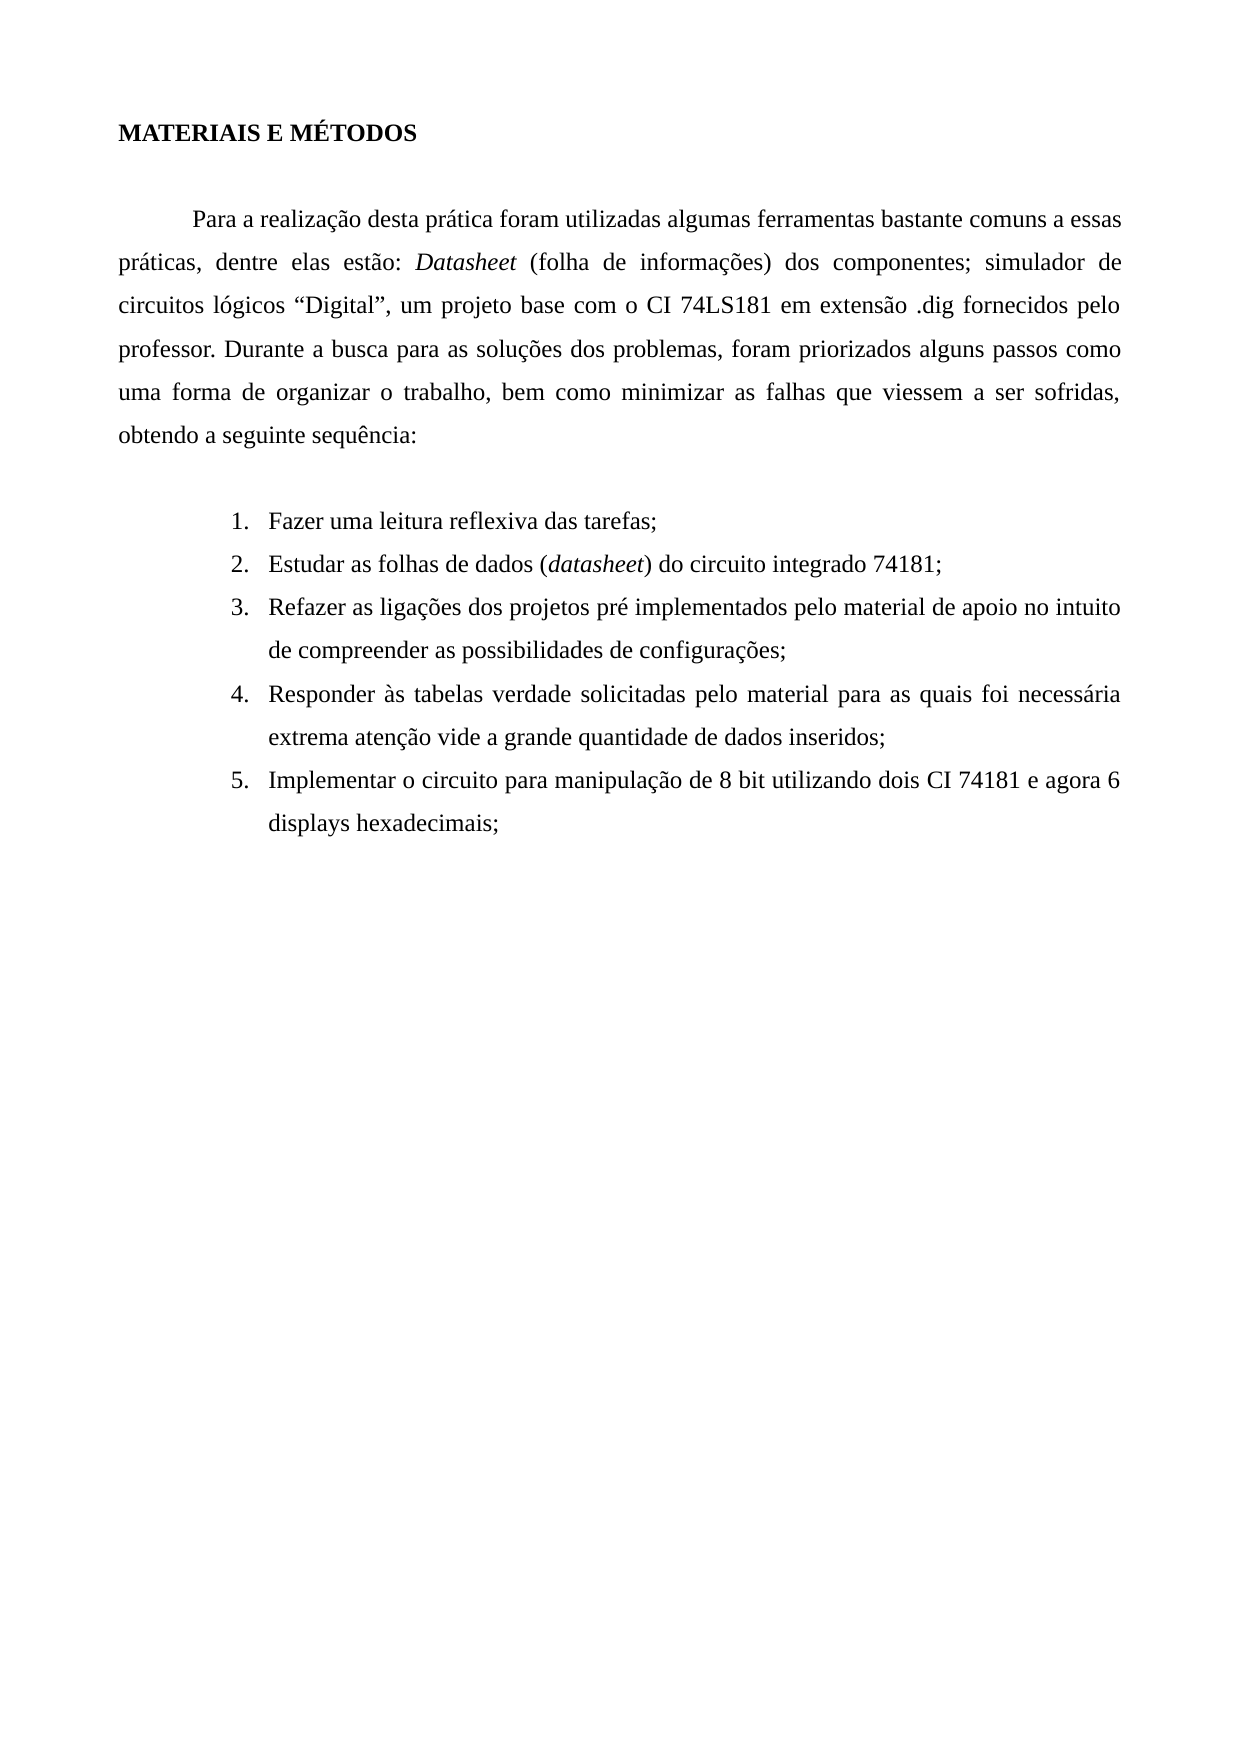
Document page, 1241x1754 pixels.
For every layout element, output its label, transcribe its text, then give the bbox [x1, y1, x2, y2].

list Estudar as folhas de dados (datasheet) do circuito integrado 74181; [231, 549, 1122, 578]
list Refazer as ligações dos projetos pré implementados pelo material de apoio no intuito de compreender as possibilidades de configurações; [231, 592, 1122, 664]
list Fazer uma leitura reflexiva das tarefas; [231, 506, 1122, 535]
list Responder às tabelas verdade solicitadas pelo material para as quais foi necessária extrema atenção vide a grande quantidade de dados inseridos; [231, 679, 1122, 751]
text MATERIAIS E MÉTODOS [118, 118, 1122, 147]
list Implementar o circuito para manipulação de 8 bit utilizando dois CI 74181 e agora 6 displays hexadecimais; [231, 765, 1122, 837]
text Para a realização desta prática foram utilizadas algumas ferramentas bastante comuns a essas práticas, dentre elas estão: Datasheet (folha de informações) dos componentes; simulador de circuitos lógicos “Digital”, um projeto base com o CI 74LS181 em extensão .dig fornecidos pelo professor. Durante a busca para as soluções dos problemas, foram priorizados alguns passos como uma forma de organizar o trabalho, bem como minimizar as falhas que viessem a ser sofridas, obtendo a seguinte sequência: [118, 204, 1122, 449]
